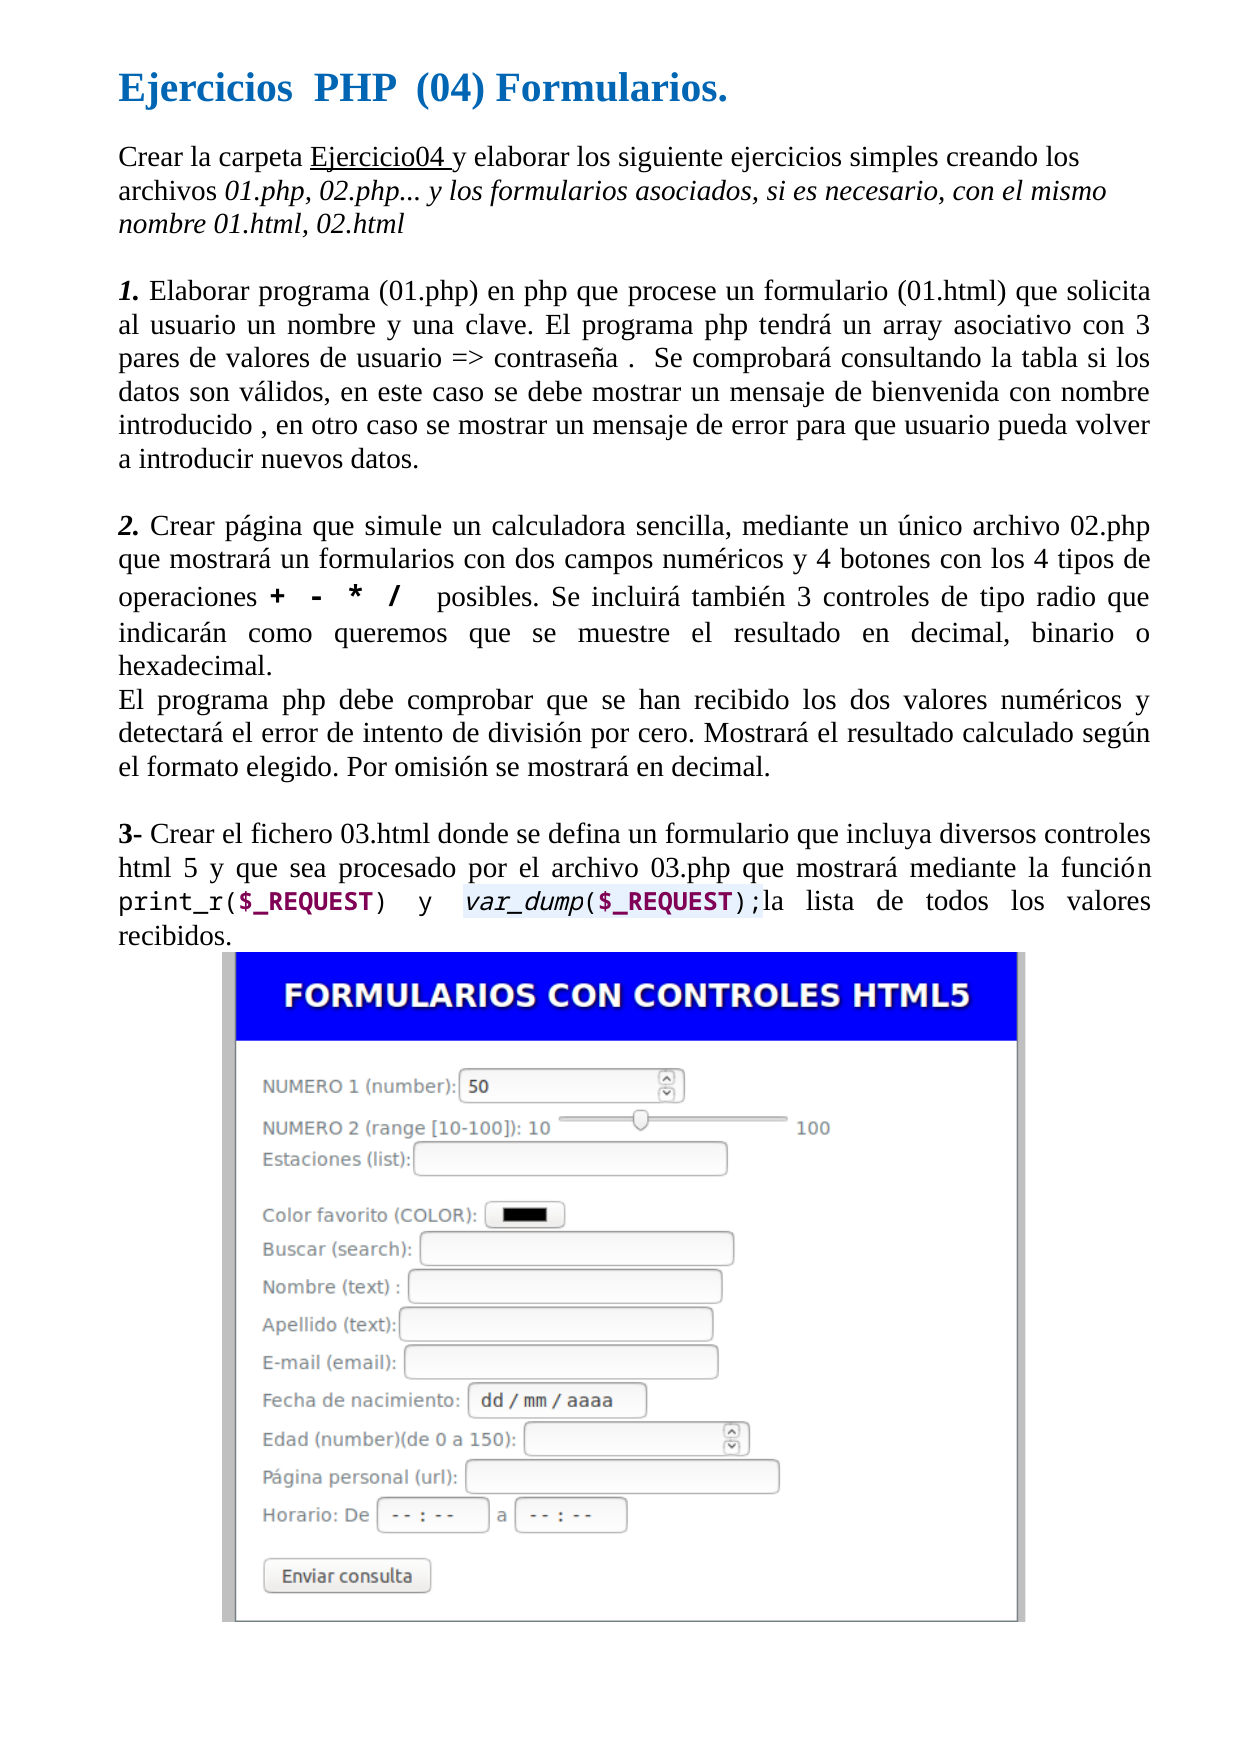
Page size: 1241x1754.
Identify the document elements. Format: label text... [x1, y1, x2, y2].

text 3- Crear el fichero 03.html donde se defina un formulario que incluya diversos controles html 5 y que sea procesado por el archivo 03.php que mostrará mediante la función print_r($_REQUEST) y var_dump($_REQUEST);la lista de todos los valores recibidos. [118, 816, 1152, 951]
text Ejercicios PHP (04) Formularios. [118, 62, 1152, 110]
text El programa php debe comprobar que se han recibido los dos valores numéricos y detectará el error de intento de división por cero. Mostrará el resultado calculado según el formato elegido. Por omisión se mostrará en decimal. [118, 682, 1152, 783]
text Crear la carpeta Ejercicio04 y elaborar los siguiente ejercicios simples creando los archivos 01.php, 02.php... y los formularios asociados, si es necesario, con el mismo nombre 01.html, 02.html [118, 139, 1152, 240]
text 1. Elaborar programa (01.php) en php que procese un formulario (01.html) que solicita al usuario un nombre y una clave. El programa php tendrá un array asociativo con 3 pares de valores de usuario => contraseña . Se comprobará consultando la tabla si los datos son válidos, en este caso se debe mostrar un mensaje de bienvenida con nombre introducido , en otro caso se mostrar un mensaje de error para que usuario pueda volver a introducir nuevos datos. [118, 273, 1152, 474]
picture [222, 952, 1026, 1622]
text 2. Crear página que simule un calculadora sencilla, mediante un único archivo 02.php que mostrará un formularios con dos campos numéricos y 4 botones con los 4 tipos de operaciones + - * / posibles. Se incluirá también 3 controles de tipo radio que indicarán como queremos que se muestre el resultado en decimal, binario o hexadecimal. [118, 508, 1152, 682]
